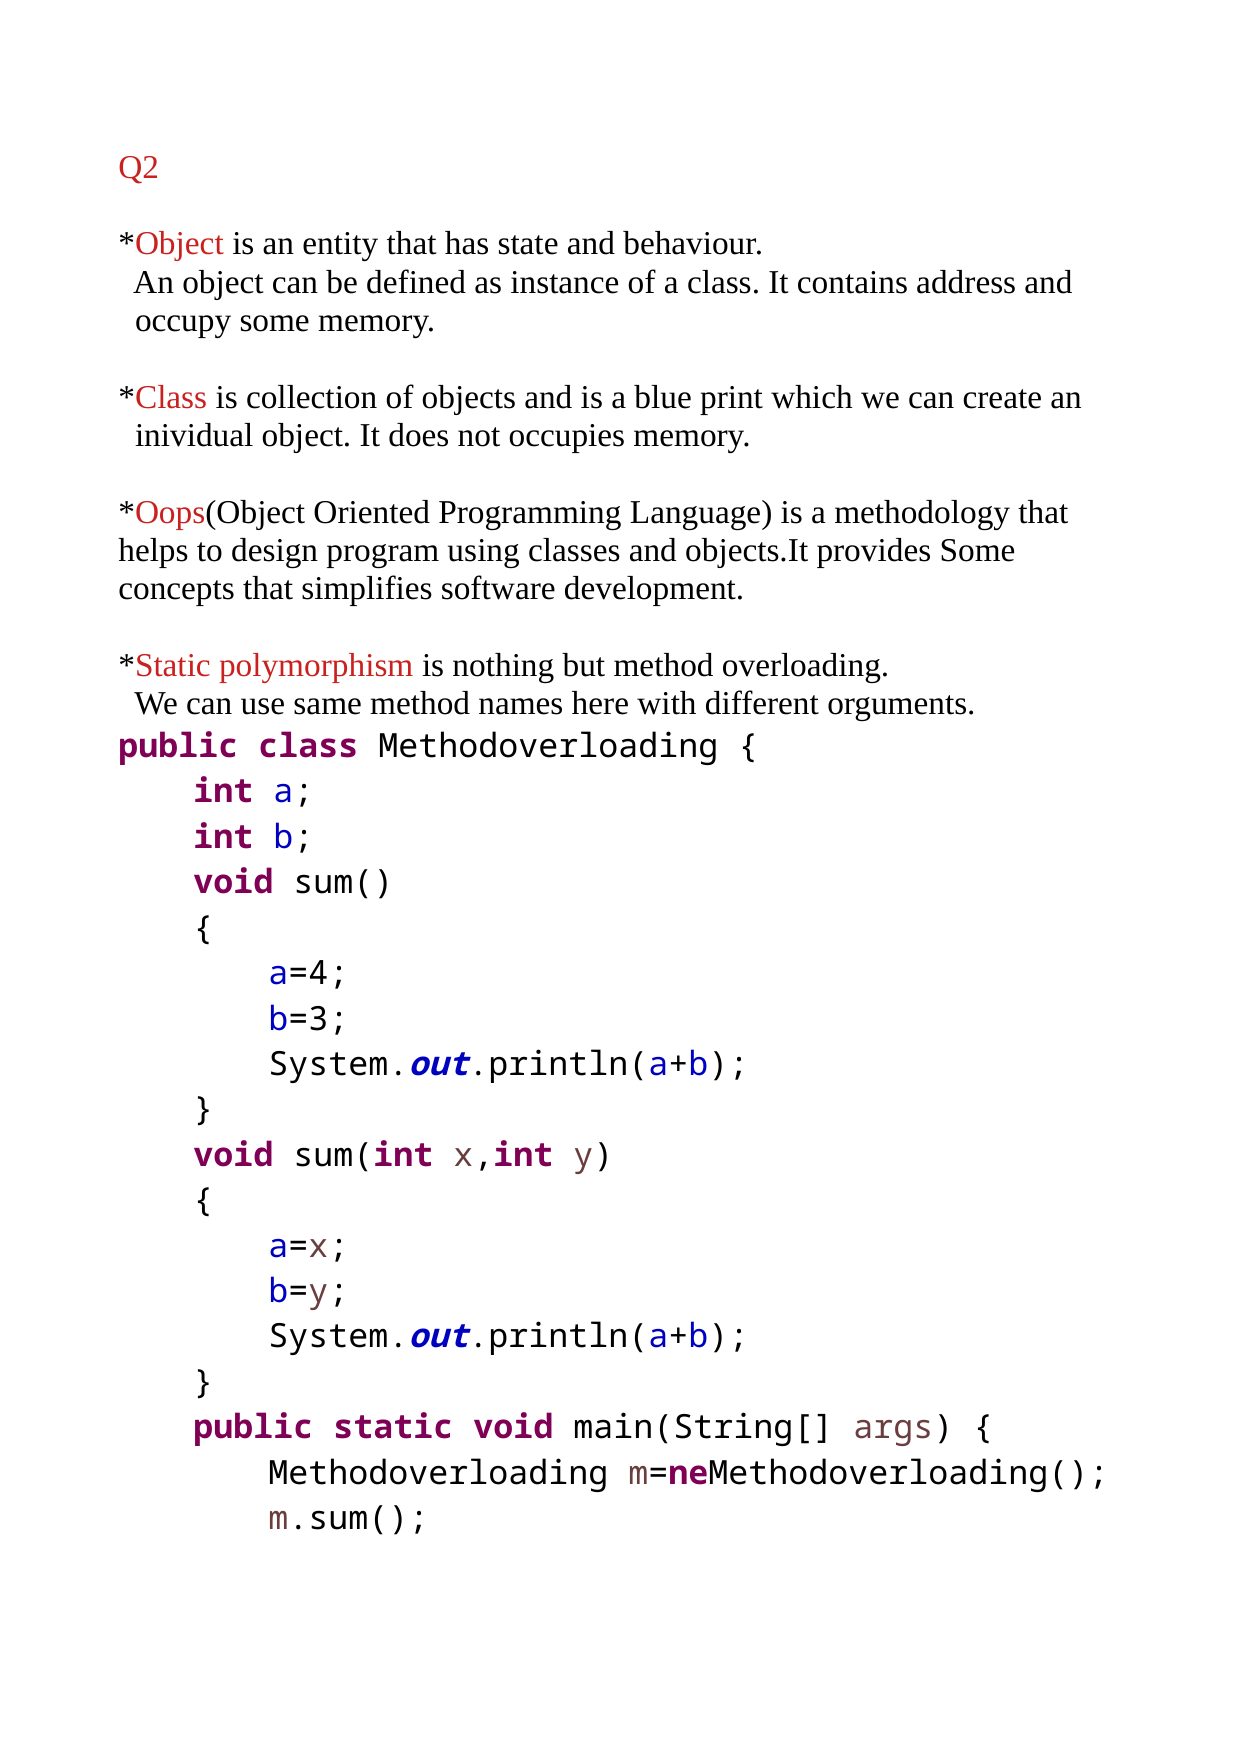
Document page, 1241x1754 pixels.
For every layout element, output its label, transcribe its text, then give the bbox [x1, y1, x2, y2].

text inividual object. It does not occupies memory. [118, 415, 1122, 453]
text void sum(int x,int y) [118, 1131, 1122, 1176]
text public class Methodoverloading { [118, 722, 1122, 767]
text b=3; [118, 994, 1122, 1040]
text System.out.println(a+b); [118, 1312, 1122, 1358]
text } [118, 1085, 1122, 1131]
text An object can be defined as instance of a class. It contains address and [118, 262, 1122, 300]
text *Object is an entity that has state and behaviour. [118, 223, 1122, 262]
text Q2 [118, 147, 1122, 185]
text *Oops(Object Oriented Programming Language) is a methodology that helps to design program using classes and objects.It provides Some concepts that simplifies software development. [118, 492, 1122, 607]
text System.out.println(a+b); [118, 1040, 1122, 1085]
text a=4; [118, 949, 1122, 994]
text public static void main(String[] args) { [118, 1403, 1122, 1448]
text We can use same method names here with different orguments. [118, 683, 1122, 722]
text void sum() [118, 858, 1122, 903]
text m.sum(); [118, 1494, 1122, 1539]
text a=x; [118, 1221, 1122, 1267]
text occupy some memory. [118, 300, 1122, 338]
text Methodoverloading m=neMethodoverloading(); [118, 1448, 1122, 1494]
text int b; [118, 813, 1122, 858]
text } [118, 1358, 1122, 1403]
text { [118, 903, 1122, 949]
text int a; [118, 767, 1122, 813]
text *Class is collection of objects and is a blue print which we can create an [118, 377, 1122, 415]
text b=y; [118, 1267, 1122, 1312]
text { [118, 1176, 1122, 1221]
text *Static polymorphism is nothing but method overloading. [118, 645, 1122, 683]
